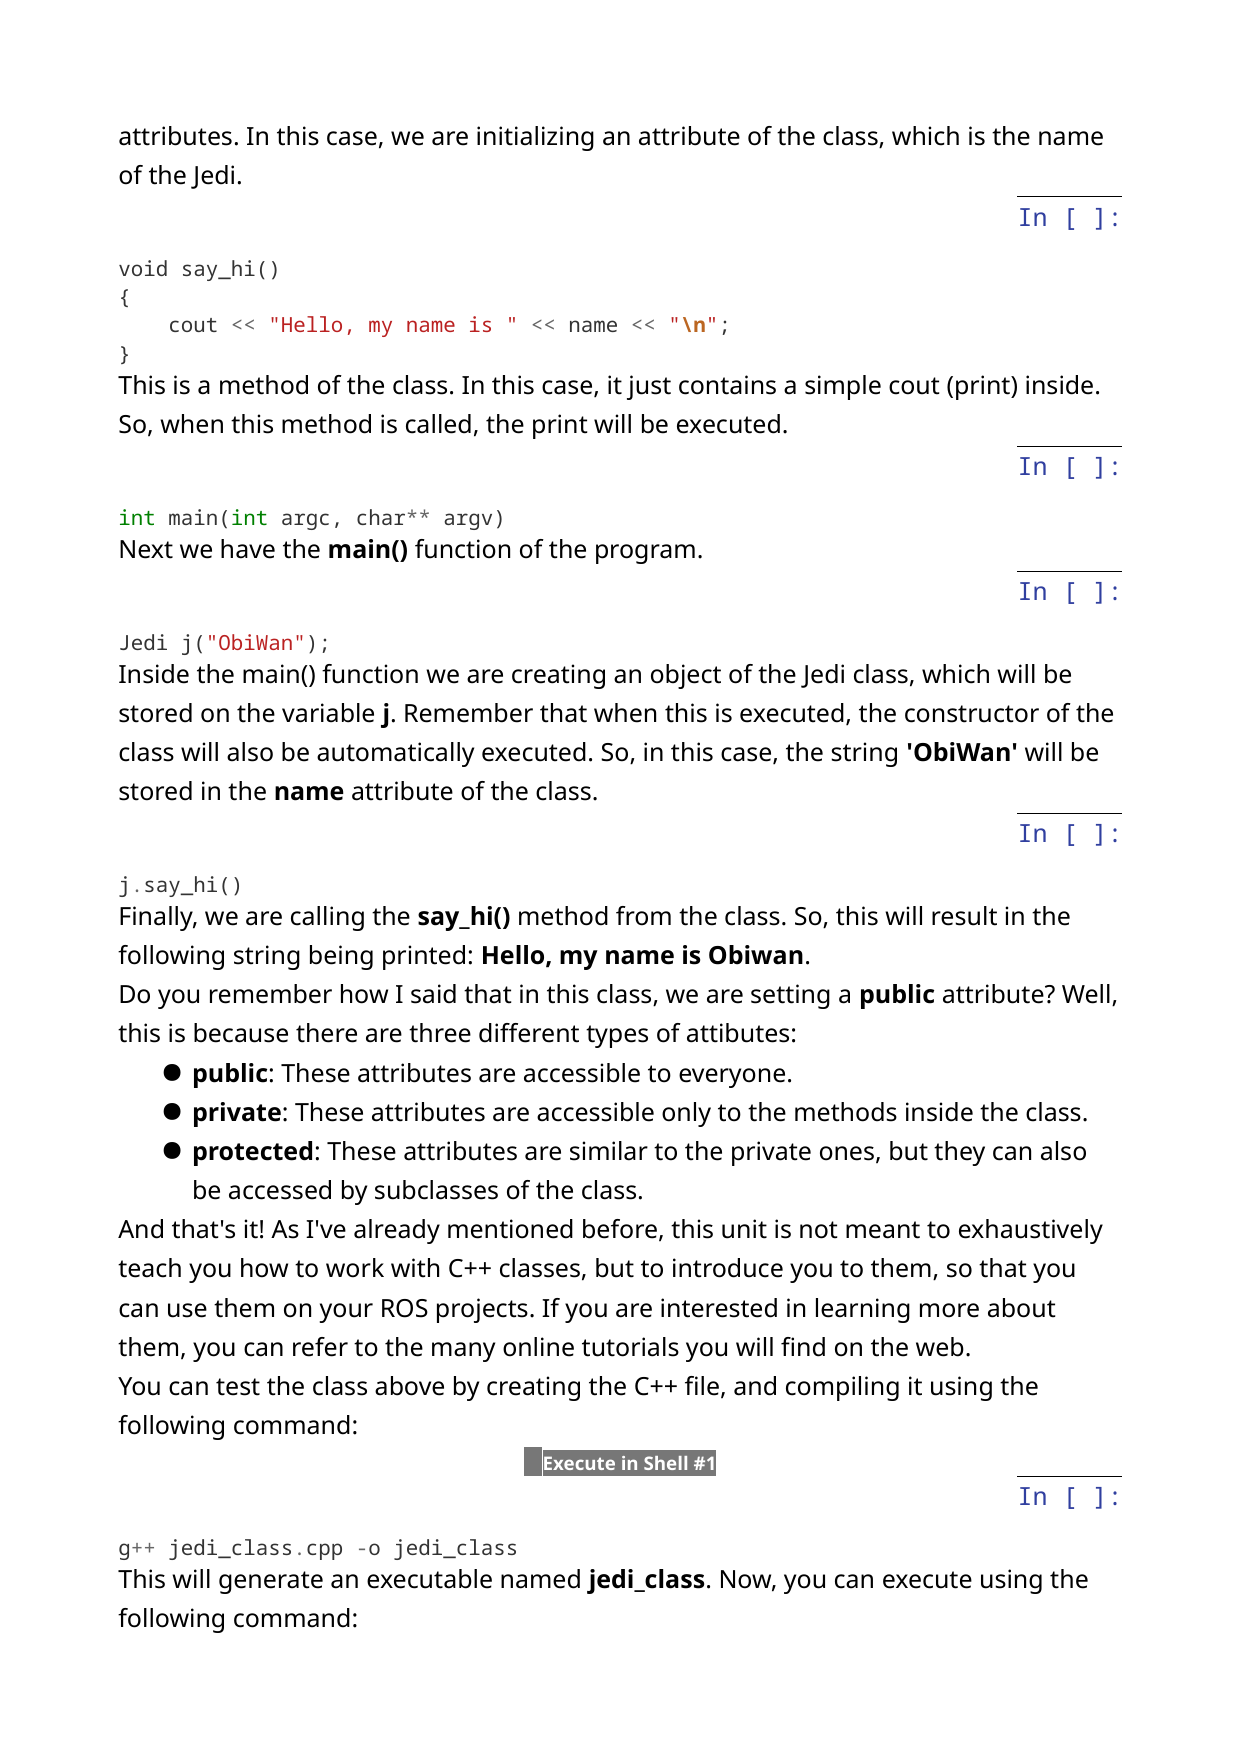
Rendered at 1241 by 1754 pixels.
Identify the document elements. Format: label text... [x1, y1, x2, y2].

text j.say_hi() [118, 870, 1122, 898]
text In [ ]: [118, 446, 1122, 483]
text cout << "Hello, my name is " << name << "\n"; [118, 311, 1122, 339]
list public: These attributes are accessible to everyone. [162, 1055, 1122, 1089]
text } [118, 339, 1122, 367]
text This is a method of the class. In this case, it just contains a simple cout (print) inside. So, when this method is called, the print will be executed. [118, 367, 1122, 441]
text int main(int argc, char** argv) [118, 503, 1122, 531]
text Execute in Shell #1 [118, 1447, 1122, 1476]
text void say_hi() [118, 254, 1122, 282]
text { [118, 282, 1122, 311]
text In [ ]: [118, 571, 1122, 608]
text Next we have the main() function of the program. [118, 531, 1122, 566]
text g++ jedi_class.cpp -o jedi_class [118, 1533, 1122, 1561]
text In [ ]: [118, 1476, 1122, 1513]
text You can test the class above by creating the C++ file, and compiling it using the following command: [118, 1368, 1122, 1442]
text In [ ]: [118, 813, 1122, 850]
text Jedi j("ObiWan"); [118, 628, 1122, 656]
list protected: These attributes are similar to the private ones, but they can also be accessed by subclasses of the class. [162, 1133, 1122, 1207]
text Do you remember how I said that in this class, we are setting a public attribute? Well, this is because there are three different types of attibutes: [118, 977, 1122, 1050]
text This will generate an executable named jedi_class. Now, you can execute using the following command: [118, 1561, 1122, 1634]
text And that's it! As I've already mentioned before, this unit is not meant to exhaustively teach you how to work with C++ classes, but to introduce you to them, so that you can use them on your ROS projects. If you are interested in learning more about them, you can refer to the many online tutorials you will find on the web. [118, 1212, 1122, 1363]
text Finally, we are calling the say_hi() method from the class. So, this will result in the following string being printed: Hello, my name is Obiwan. [118, 898, 1122, 972]
list private: These attributes are accessible only to the methods inside the class. [162, 1094, 1122, 1128]
text attributes. In this case, we are initializing an attribute of the class, which is the name of the Jedi. [118, 118, 1122, 191]
text Inside the main() function we are creating an object of the Jedi class, which will be stored on the variable j. Remember that when this is executed, the constructor of the class will also be automatically executed. So, in this case, the string 'ObiWan' will be stored in the name attribute of the class. [118, 656, 1122, 808]
text In [ ]: [118, 196, 1122, 233]
